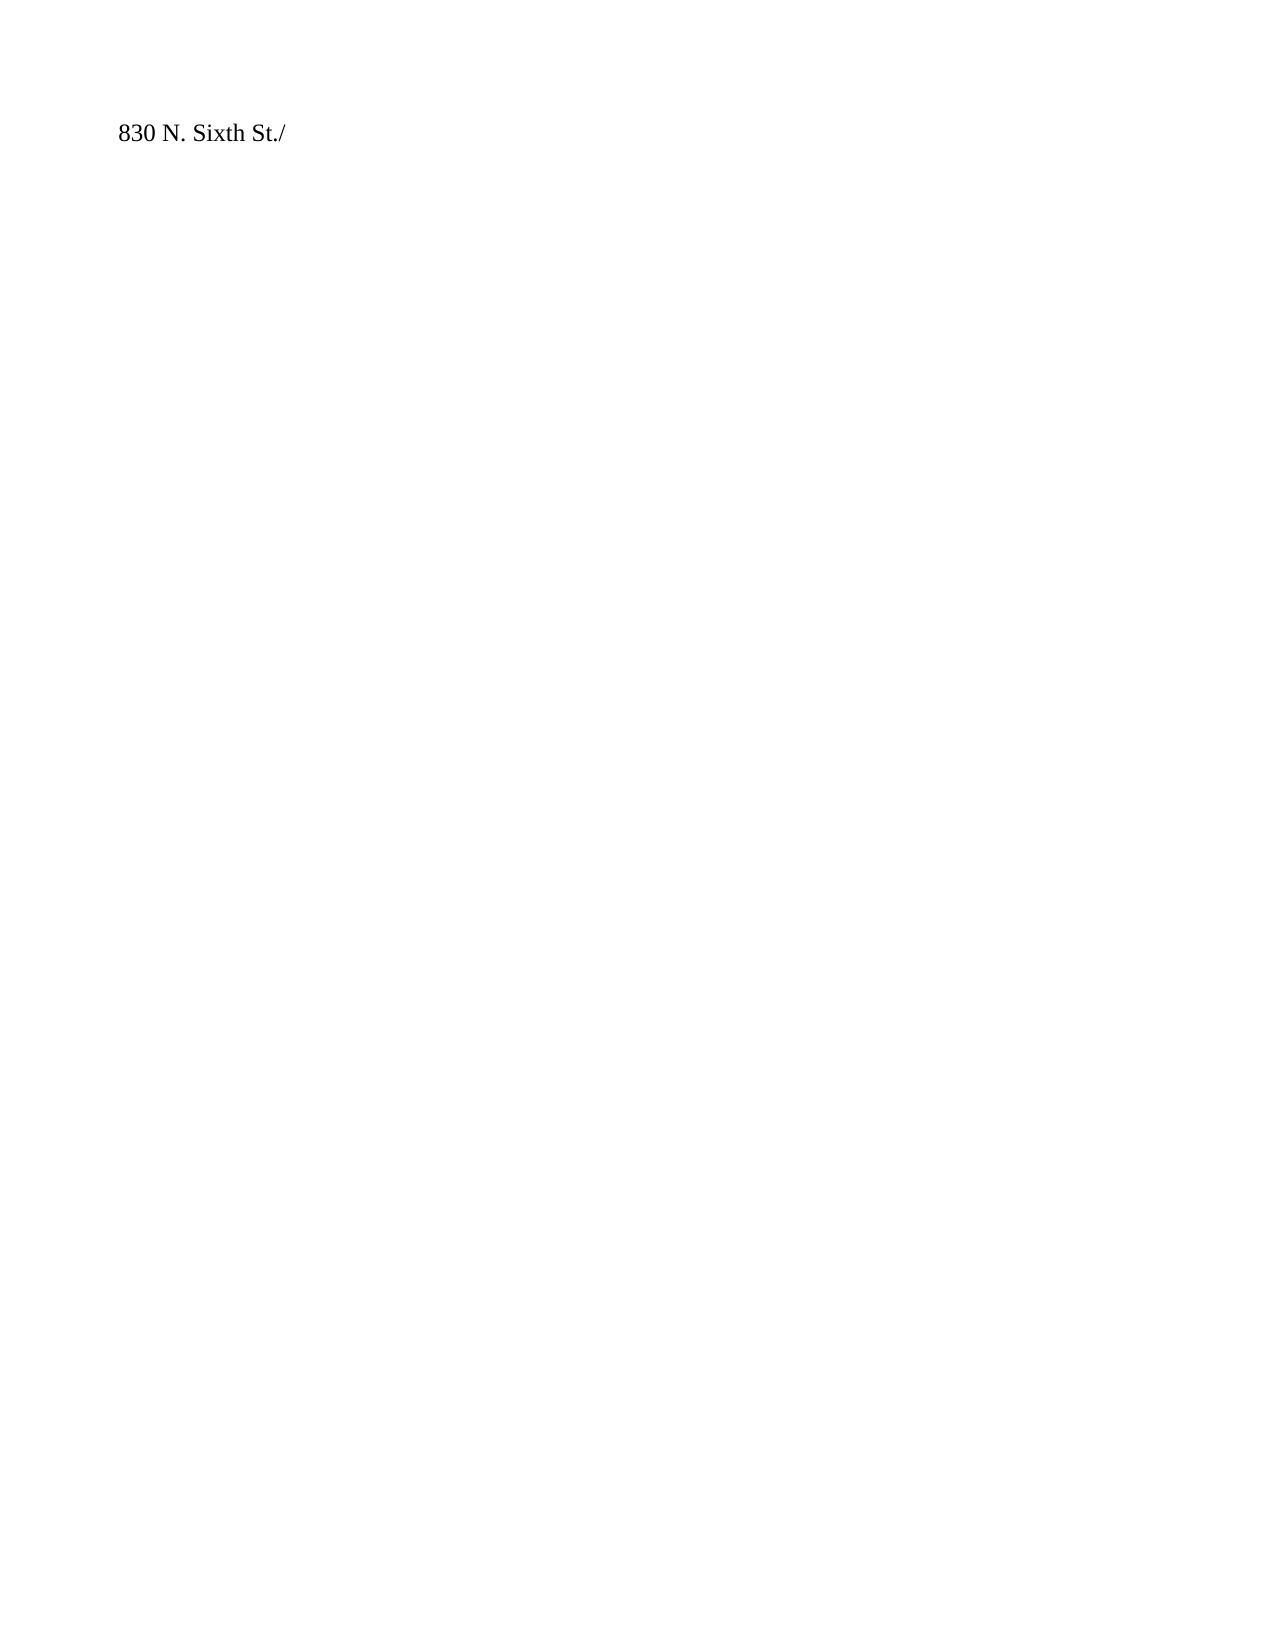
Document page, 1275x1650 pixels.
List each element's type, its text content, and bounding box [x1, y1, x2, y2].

text 830 N. Sixth St./ [118, 118, 1157, 147]
